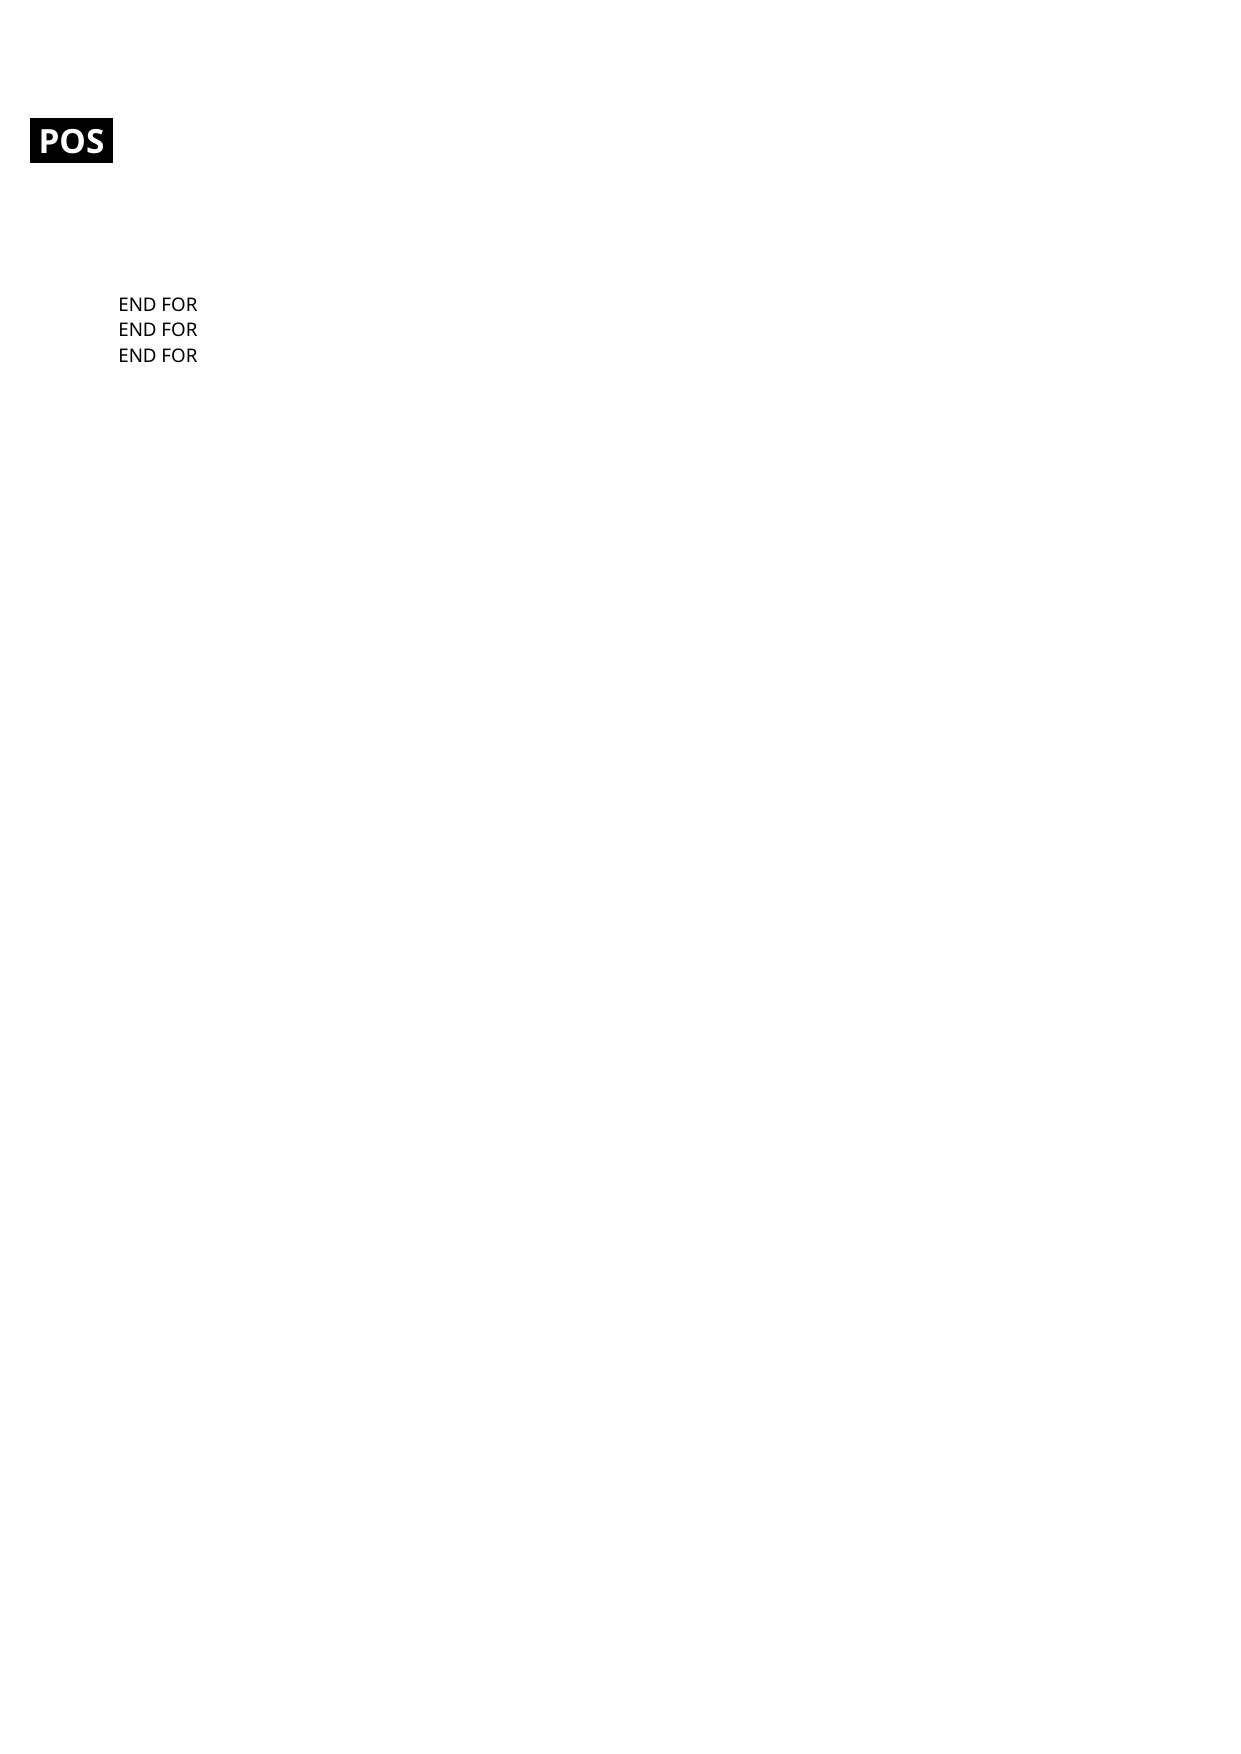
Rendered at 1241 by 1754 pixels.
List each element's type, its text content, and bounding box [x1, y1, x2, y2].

text END FOR [118, 342, 1122, 368]
text POS [29, 118, 1122, 163]
text END FOR [118, 291, 1122, 317]
text END FOR [118, 317, 1122, 342]
